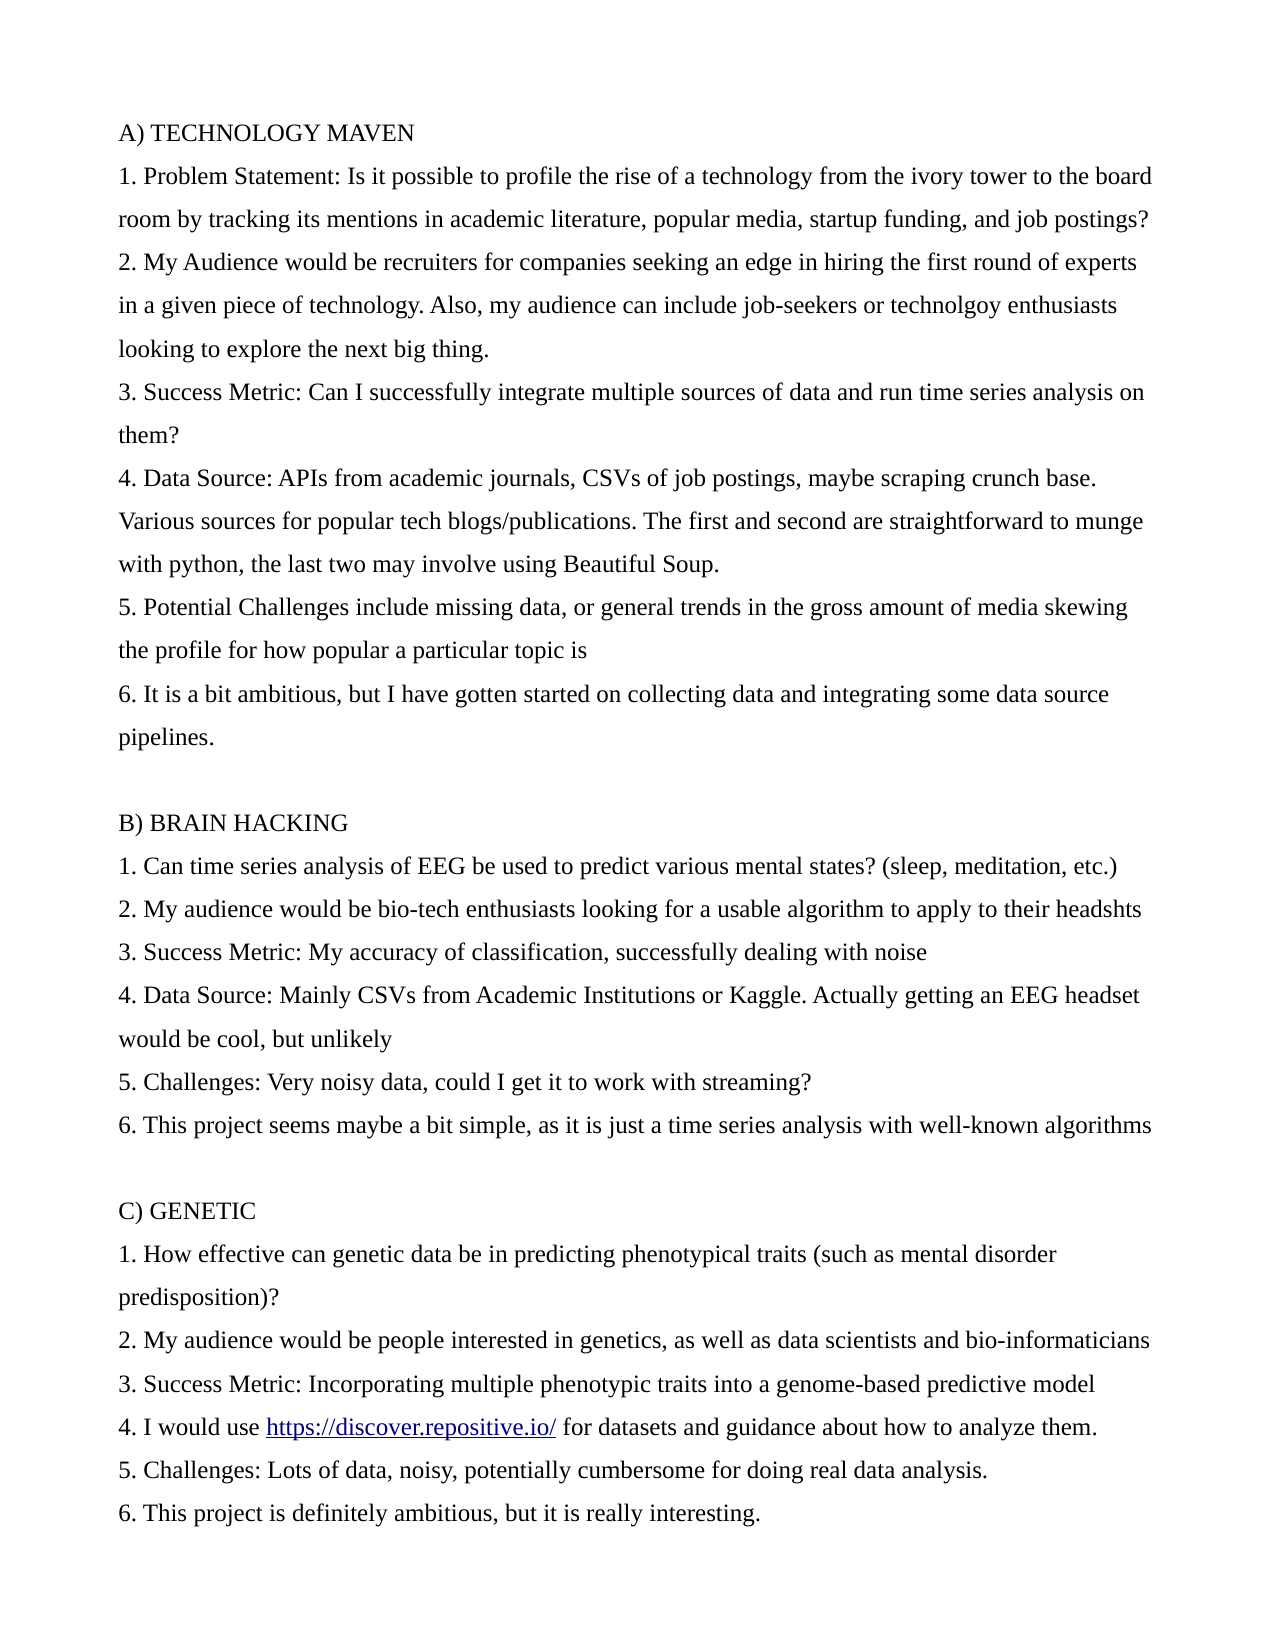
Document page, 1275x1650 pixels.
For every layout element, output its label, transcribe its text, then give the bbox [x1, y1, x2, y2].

text 3. Success Metric: Can I successfully integrate multiple sources of data and run time series analysis on them? [118, 377, 1157, 449]
text B) BRAIN HACKING [118, 808, 1157, 837]
text C) GENETIC [118, 1196, 1157, 1225]
text 5. Challenges: Lots of data, noisy, potentially cumbersome for doing real data analysis. [118, 1455, 1157, 1484]
text 1. How effective can genetic data be in predicting phenotypical traits (such as mental disorder predisposition)? [118, 1239, 1157, 1311]
text 6. This project seems maybe a bit simple, as it is just a time series analysis with well-known algorithms [118, 1110, 1157, 1139]
text 3. Success Metric: Incorporating multiple phenotypic traits into a genome-based predictive model [118, 1369, 1157, 1397]
text 4. Data Source: Mainly CSVs from Academic Institutions or Kaggle. Actually getting an EEG headset would be cool, but unlikely [118, 981, 1157, 1052]
text A) TECHNOLOGY MAVEN [118, 118, 1157, 147]
text 4. Data Source: APIs from academic journals, CSVs of job postings, maybe scraping crunch base. Various sources for popular tech blogs/publications. The first and second are straightforward to munge with python, the last two may involve using Beautiful Soup. [118, 463, 1157, 578]
text 6. It is a bit ambitious, but I have gotten started on collecting data and integrating some data source pipelines. [118, 679, 1157, 751]
text 2. My audience would be people interested in genetics, as well as data scientists and bio-informaticians [118, 1326, 1157, 1354]
text 1. Problem Statement: Is it possible to profile the rise of a technology from the ivory tower to the board room by tracking its mentions in academic literature, popular media, startup funding, and job postings? [118, 161, 1157, 233]
text 5. Challenges: Very noisy data, could I get it to work with streaming? [118, 1067, 1157, 1096]
text 5. Potential Challenges include missing data, or general trends in the gross amount of media skewing the profile for how popular a particular topic is [118, 592, 1157, 664]
text 3. Success Metric: My accuracy of classification, successfully dealing with noise [118, 937, 1157, 966]
text 2. My Audience would be recruiters for companies seeking an edge in hiring the first round of experts in a given piece of technology. Also, my audience can include job-seekers or technolgoy enthusiasts looking to explore the next big thing. [118, 247, 1157, 362]
text 2. My audience would be bio-tech enthusiasts looking for a usable algorithm to apply to their headshts [118, 894, 1157, 923]
text 1. Can time series analysis of EEG be used to predict various mental states? (sleep, meditation, etc.) [118, 851, 1157, 880]
text 4. I would use https://discover.repositive.io/ for datasets and guidance about how to analyze them. [118, 1412, 1157, 1441]
text 6. This project is definitely ambitious, but it is really interesting. [118, 1498, 1157, 1527]
